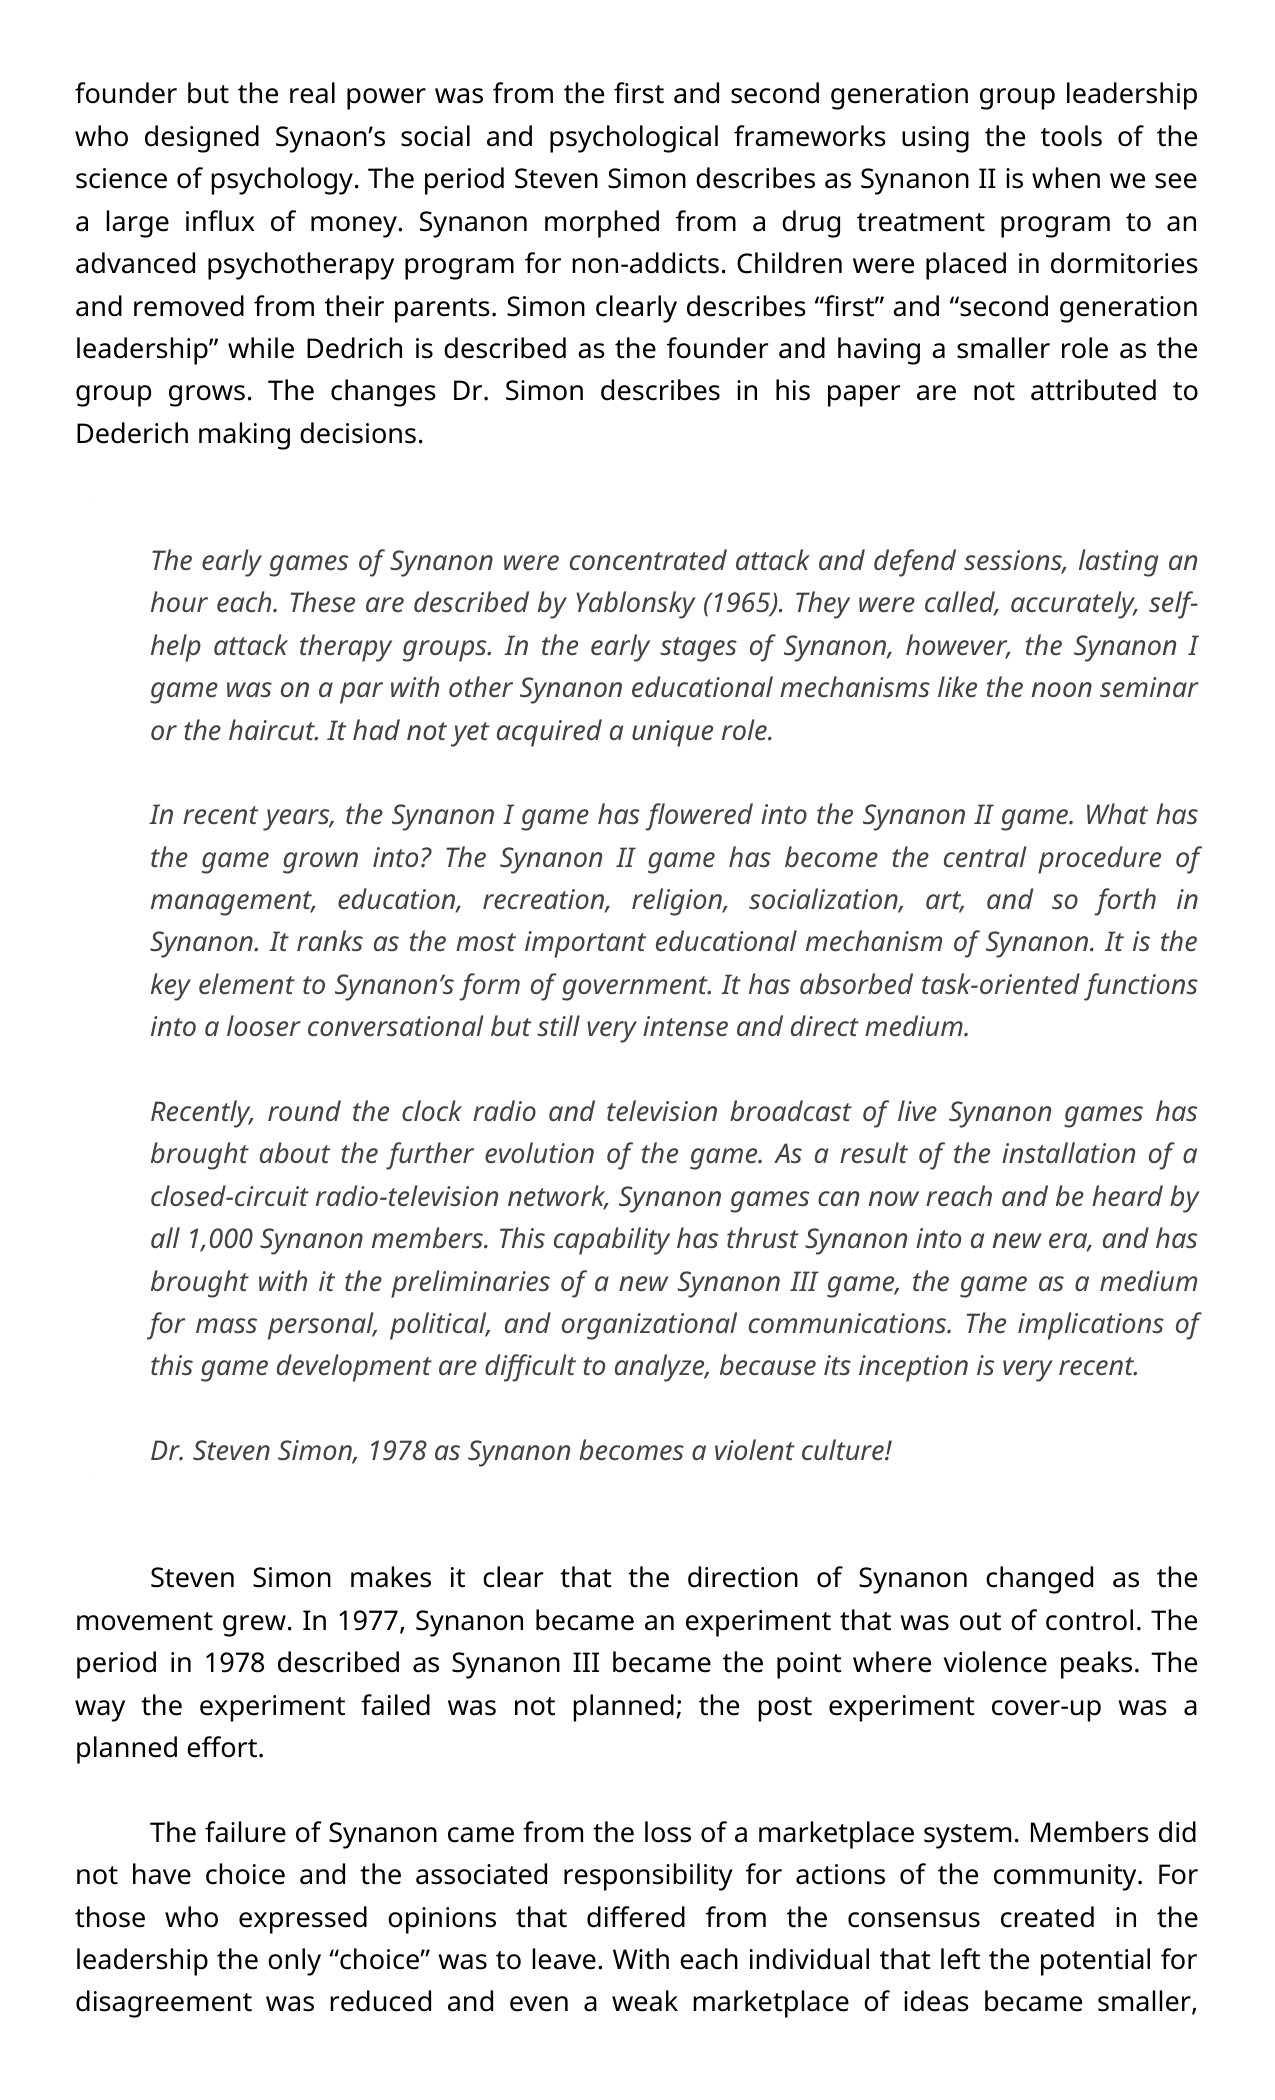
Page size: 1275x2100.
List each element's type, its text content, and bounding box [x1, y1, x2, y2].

text Steven Simon makes it clear that the direction of Synanon changed as the movement grew. In 1977, Synanon became an experiment that was out of control. The period in 1978 described as Synanon III became the point where violence peaks. The way the experiment failed was not planned; the post experiment cover-up was a planned effort. [75, 1559, 1200, 1765]
text The failure of Synanon came from the loss of a marketplace system. Members did not have choice and the associated responsibility for actions of the community. For those who expressed opinions that differed from the consensus created in the leadership the only “choice” was to leave. With each individual that left the potential for disagreement was reduced and even a weak marketplace of ideas became smaller, [75, 1813, 1200, 2020]
text The early games of Synanon were concentrated attack and defend sessions, lasting an hour each. These are described by Yablonsky (1965). They were called, accurately, self-help attack therapy groups. In the early stages of Synanon, however, the Synanon I game was on a par with other Synanon educational mechanisms like the noon seminar or the haircut. It had not yet acquired a unique role. [150, 541, 1200, 748]
text Dr. Steven Simon, 1978 as Synanon becomes a violent culture! [150, 1432, 1200, 1468]
text In recent years, the Synanon I game has flowered into the Synanon II game. What has the game grown into? The Synanon II game has become the central procedure of management, education, recreation, religion, socialization, art, and so forth in Synanon. It ranks as the most important educational mechanism of Synanon. It is the key element to Synanon’s form of government. It has absorbed task-oriented functions into a looser conversational but still very intense and direct medium. [150, 796, 1200, 1044]
text Recently, round the clock radio and television broadcast of live Synanon games has brought about the further evolution of the game. As a result of the installation of a closed-circuit radio-television network, Synanon games can now reach and be heard by all 1,000 Synanon members. This capability has thrust Synanon into a new era, and has brought with it the preliminaries of a new Synanon III game, the game as a medium for mass personal, political, and organizational communications. The implications of this game development are difficult to analyze, because its inception is very recent. [150, 1092, 1200, 1384]
text founder but the real power was from the first and second generation group leadership who designed Synaon’s social and psychological frameworks using the tools of the science of psychology. The period Steven Simon describes as Synanon II is when we see a large influx of money. Synanon morphed from a drug treatment program to an advanced psychotherapy program for non-addicts. Children were placed in dormitories and removed from their parents. Simon clearly describes “first” and “second generation leadership” while Dedrich is described as the founder and having a smaller role as the group grows. The changes Dr. Simon describes in his paper are not attributed to Dederich making decisions. [75, 75, 1200, 451]
